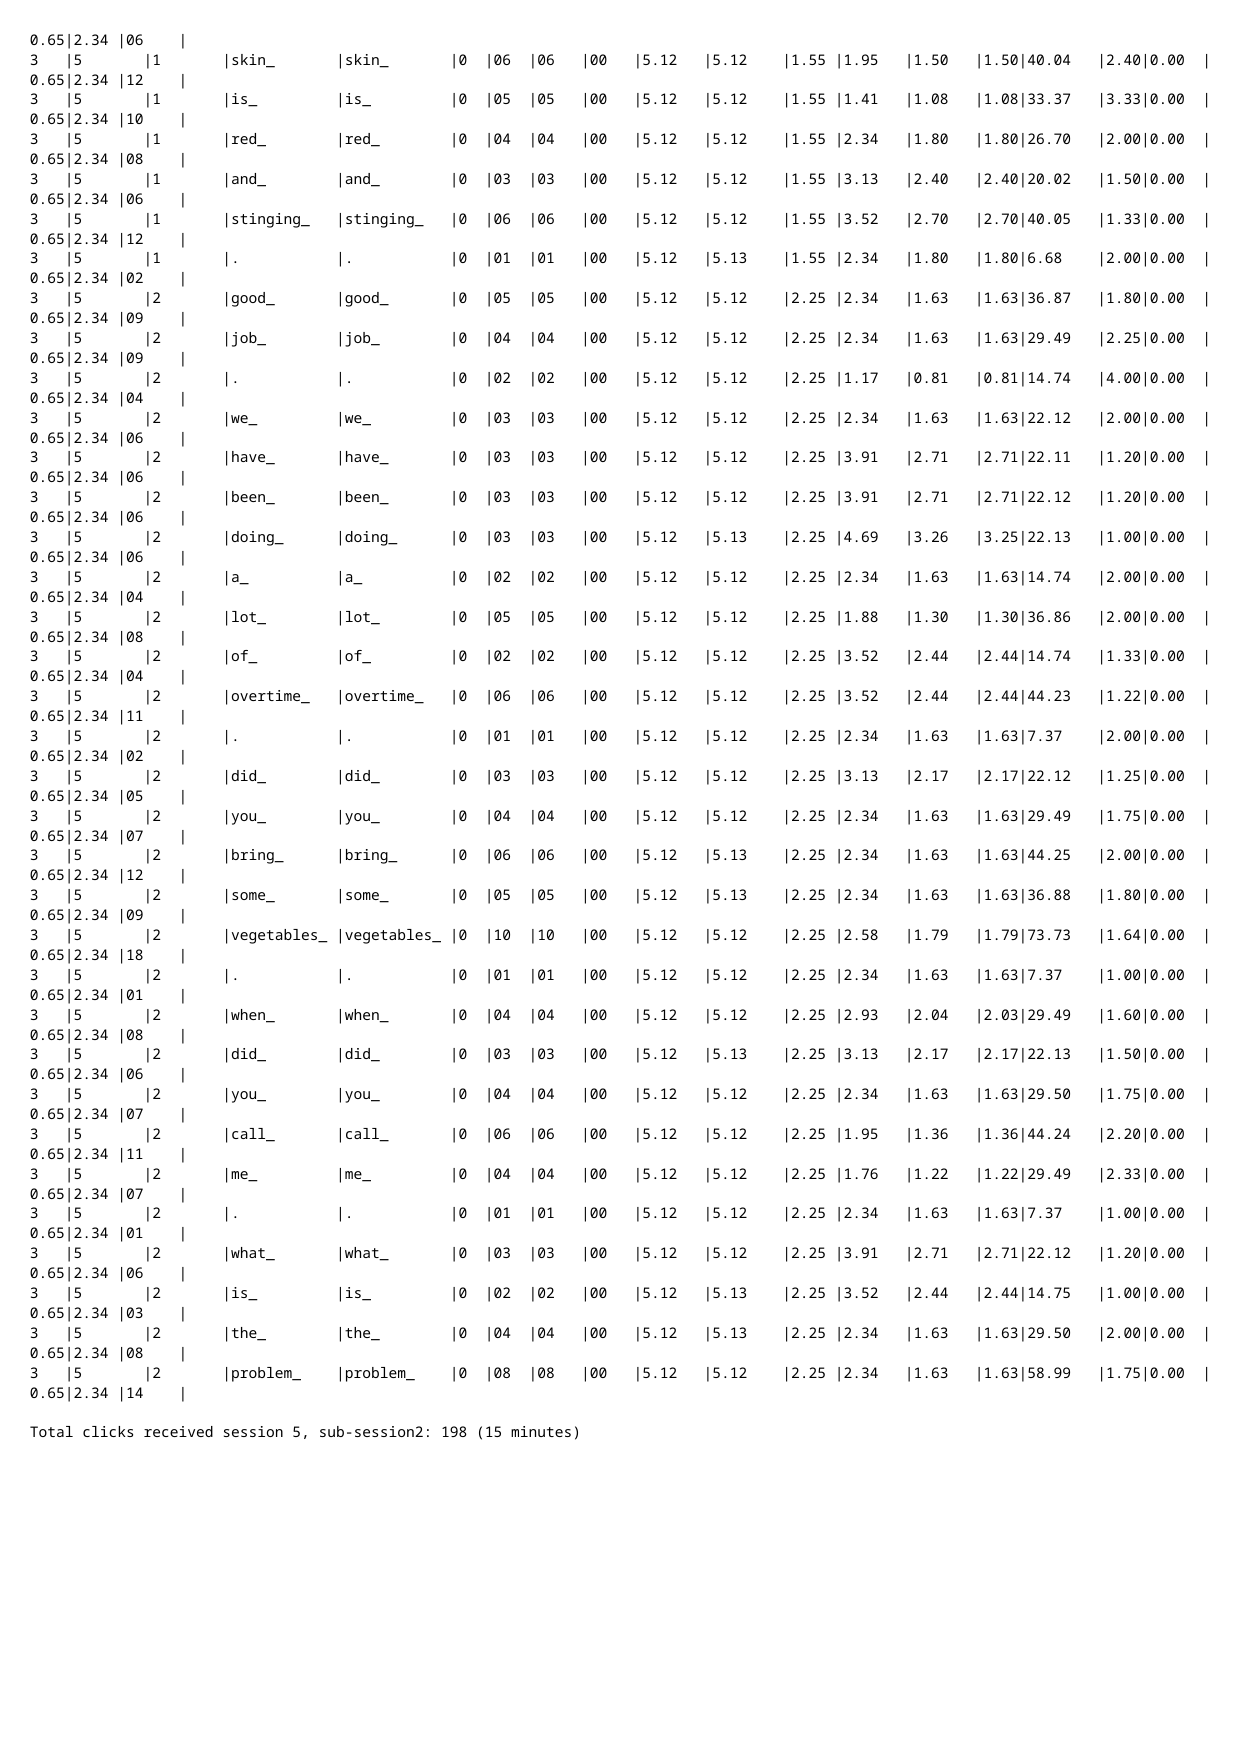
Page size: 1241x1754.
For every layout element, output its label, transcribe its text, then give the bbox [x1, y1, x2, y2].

text 3 |5 |2 |of_ |of_ |0 |02 |02 |00 |5.12 |5.12 |2.25 |3.52 |2.44 |2.44|14.74 |1.33|0.00 |0.65|2.34 |04 | [29, 646, 1211, 686]
text 3 |5 |2 |problem_ |problem_ |0 |08 |08 |00 |5.12 |5.12 |2.25 |2.34 |1.63 |1.63|58.99 |1.75|0.00 |0.65|2.34 |14 | [29, 1362, 1211, 1402]
text 3 |5 |2 |a_ |a_ |0 |02 |02 |00 |5.12 |5.12 |2.25 |2.34 |1.63 |1.63|14.74 |2.00|0.00 |0.65|2.34 |04 | [29, 567, 1211, 606]
text 3 |5 |2 |bring_ |bring_ |0 |06 |06 |00 |5.12 |5.13 |2.25 |2.34 |1.63 |1.63|44.25 |2.00|0.00 |0.65|2.34 |12 | [29, 845, 1211, 885]
text 3 |5 |2 |lot_ |lot_ |0 |05 |05 |00 |5.12 |5.12 |2.25 |1.88 |1.30 |1.30|36.86 |2.00|0.00 |0.65|2.34 |08 | [29, 606, 1211, 646]
text 3 |5 |1 |stinging_ |stinging_ |0 |06 |06 |00 |5.12 |5.12 |1.55 |3.52 |2.70 |2.70|40.05 |1.33|0.00 |0.65|2.34 |12 | [29, 208, 1211, 248]
text 3 |5 |2 |the_ |the_ |0 |04 |04 |00 |5.12 |5.13 |2.25 |2.34 |1.63 |1.63|29.50 |2.00|0.00 |0.65|2.34 |08 | [29, 1323, 1211, 1362]
text 3 |5 |1 |and_ |and_ |0 |03 |03 |00 |5.12 |5.12 |1.55 |3.13 |2.40 |2.40|20.02 |1.50|0.00 |0.65|2.34 |06 | [29, 169, 1211, 208]
text 3 |5 |2 |overtime_ |overtime_ |0 |06 |06 |00 |5.12 |5.12 |2.25 |3.52 |2.44 |2.44|44.23 |1.22|0.00 |0.65|2.34 |11 | [29, 686, 1211, 726]
text 3 |5 |1 |red_ |red_ |0 |04 |04 |00 |5.12 |5.12 |1.55 |2.34 |1.80 |1.80|26.70 |2.00|0.00 |0.65|2.34 |08 | [29, 129, 1211, 169]
text 3 |5 |2 |did_ |did_ |0 |03 |03 |00 |5.12 |5.13 |2.25 |3.13 |2.17 |2.17|22.13 |1.50|0.00 |0.65|2.34 |06 | [29, 1044, 1211, 1084]
text 3 |5 |2 |. |. |0 |01 |01 |00 |5.12 |5.12 |2.25 |2.34 |1.63 |1.63|7.37 |2.00|0.00 |0.65|2.34 |02 | [29, 726, 1211, 766]
text 3 |5 |2 |. |. |0 |02 |02 |00 |5.12 |5.12 |2.25 |1.17 |0.81 |0.81|14.74 |4.00|0.00 |0.65|2.34 |04 | [29, 368, 1211, 407]
text 3 |5 |2 |you_ |you_ |0 |04 |04 |00 |5.12 |5.12 |2.25 |2.34 |1.63 |1.63|29.49 |1.75|0.00 |0.65|2.34 |07 | [29, 805, 1211, 845]
text 3 |5 |2 |doing_ |doing_ |0 |03 |03 |00 |5.12 |5.13 |2.25 |4.69 |3.26 |3.25|22.13 |1.00|0.00 |0.65|2.34 |06 | [29, 527, 1211, 567]
text 3 |5 |2 |have_ |have_ |0 |03 |03 |00 |5.12 |5.12 |2.25 |3.91 |2.71 |2.71|22.11 |1.20|0.00 |0.65|2.34 |06 | [29, 447, 1211, 487]
text 3 |5 |1 |is_ |is_ |0 |05 |05 |00 |5.12 |5.12 |1.55 |1.41 |1.08 |1.08|33.37 |3.33|0.00 |0.65|2.34 |10 | [29, 89, 1211, 129]
text 3 |5 |2 |been_ |been_ |0 |03 |03 |00 |5.12 |5.12 |2.25 |3.91 |2.71 |2.71|22.12 |1.20|0.00 |0.65|2.34 |06 | [29, 487, 1211, 527]
text 3 |5 |2 |what_ |what_ |0 |03 |03 |00 |5.12 |5.12 |2.25 |3.91 |2.71 |2.71|22.12 |1.20|0.00 |0.65|2.34 |06 | [29, 1243, 1211, 1283]
text 3 |5 |2 |good_ |good_ |0 |05 |05 |00 |5.12 |5.12 |2.25 |2.34 |1.63 |1.63|36.87 |1.80|0.00 |0.65|2.34 |09 | [29, 288, 1211, 328]
text 3 |5 |1 |. |. |0 |01 |01 |00 |5.12 |5.13 |1.55 |2.34 |1.80 |1.80|6.68 |2.00|0.00 |0.65|2.34 |02 | [29, 248, 1211, 288]
text 3 |5 |2 |. |. |0 |01 |01 |00 |5.12 |5.12 |2.25 |2.34 |1.63 |1.63|7.37 |1.00|0.00 |0.65|2.34 |01 | [29, 964, 1211, 1004]
text 0.65|2.34 |06 | [29, 29, 1211, 49]
text 3 |5 |2 |call_ |call_ |0 |06 |06 |00 |5.12 |5.12 |2.25 |1.95 |1.36 |1.36|44.24 |2.20|0.00 |0.65|2.34 |11 | [29, 1124, 1211, 1163]
text 3 |5 |2 |when_ |when_ |0 |04 |04 |00 |5.12 |5.12 |2.25 |2.93 |2.04 |2.03|29.49 |1.60|0.00 |0.65|2.34 |08 | [29, 1004, 1211, 1044]
text 3 |5 |2 |we_ |we_ |0 |03 |03 |00 |5.12 |5.12 |2.25 |2.34 |1.63 |1.63|22.12 |2.00|0.00 |0.65|2.34 |06 | [29, 407, 1211, 447]
text 3 |5 |2 |vegetables_ |vegetables_ |0 |10 |10 |00 |5.12 |5.12 |2.25 |2.58 |1.79 |1.79|73.73 |1.64|0.00 |0.65|2.34 |18 | [29, 925, 1211, 964]
text 3 |5 |2 |did_ |did_ |0 |03 |03 |00 |5.12 |5.12 |2.25 |3.13 |2.17 |2.17|22.12 |1.25|0.00 |0.65|2.34 |05 | [29, 766, 1211, 805]
text 3 |5 |2 |is_ |is_ |0 |02 |02 |00 |5.12 |5.13 |2.25 |3.52 |2.44 |2.44|14.75 |1.00|0.00 |0.65|2.34 |03 | [29, 1283, 1211, 1323]
text Total clicks received session 5, sub-session2: 198 (15 minutes) [29, 1422, 1211, 1442]
text 3 |5 |2 |me_ |me_ |0 |04 |04 |00 |5.12 |5.12 |2.25 |1.76 |1.22 |1.22|29.49 |2.33|0.00 |0.65|2.34 |07 | [29, 1163, 1211, 1203]
text 3 |5 |2 |you_ |you_ |0 |04 |04 |00 |5.12 |5.12 |2.25 |2.34 |1.63 |1.63|29.50 |1.75|0.00 |0.65|2.34 |07 | [29, 1084, 1211, 1124]
text 3 |5 |1 |skin_ |skin_ |0 |06 |06 |00 |5.12 |5.12 |1.55 |1.95 |1.50 |1.50|40.04 |2.40|0.00 |0.65|2.34 |12 | [29, 49, 1211, 89]
text 3 |5 |2 |job_ |job_ |0 |04 |04 |00 |5.12 |5.12 |2.25 |2.34 |1.63 |1.63|29.49 |2.25|0.00 |0.65|2.34 |09 | [29, 328, 1211, 368]
text 3 |5 |2 |. |. |0 |01 |01 |00 |5.12 |5.12 |2.25 |2.34 |1.63 |1.63|7.37 |1.00|0.00 |0.65|2.34 |01 | [29, 1203, 1211, 1243]
text 3 |5 |2 |some_ |some_ |0 |05 |05 |00 |5.12 |5.13 |2.25 |2.34 |1.63 |1.63|36.88 |1.80|0.00 |0.65|2.34 |09 | [29, 885, 1211, 925]
